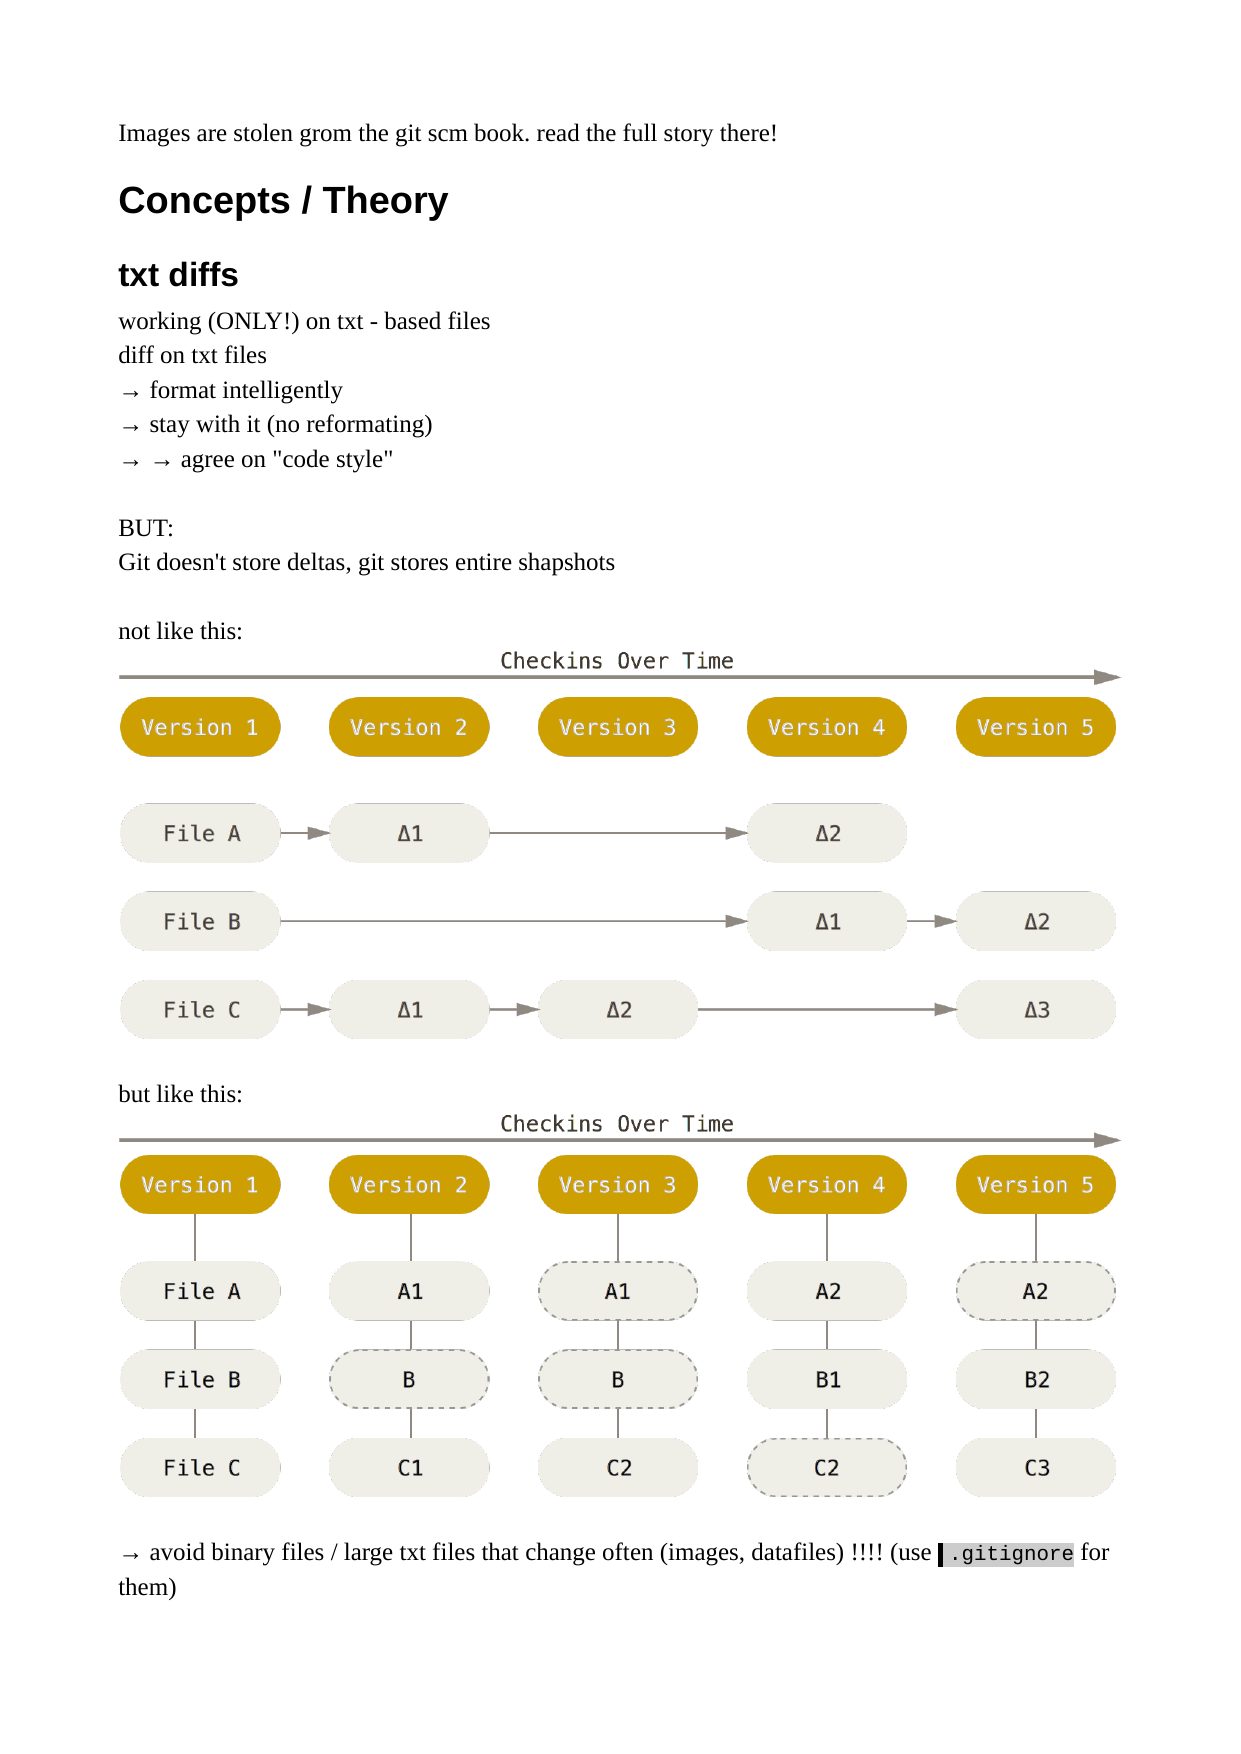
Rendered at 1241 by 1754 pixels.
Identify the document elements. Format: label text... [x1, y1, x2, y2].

text → → agree on "code style" [118, 444, 1122, 472]
text not like this: [118, 616, 1122, 645]
text working (ONLY!) on txt - based files [118, 306, 1122, 334]
subtitle Concepts / Theory [118, 178, 1122, 221]
text Images are stolen grom the git scm book. read the full story there! [118, 118, 1122, 147]
text BUT: [118, 513, 1122, 541]
text Git doesn't store deltas, git stores entire shapshots [118, 547, 1122, 576]
text diff on txt files [118, 340, 1122, 369]
text → format intelligently [118, 375, 1122, 403]
text but like this: [118, 1079, 1122, 1108]
picture [118, 650, 1123, 1039]
text → stay with it (no reformating) [118, 409, 1122, 438]
text → avoid binary files / large txt files that change often (images, datafiles) !!!! (use .gitignore for them) [118, 1537, 1122, 1601]
picture [118, 1113, 1123, 1497]
subtitle txt diffs [118, 254, 1122, 293]
